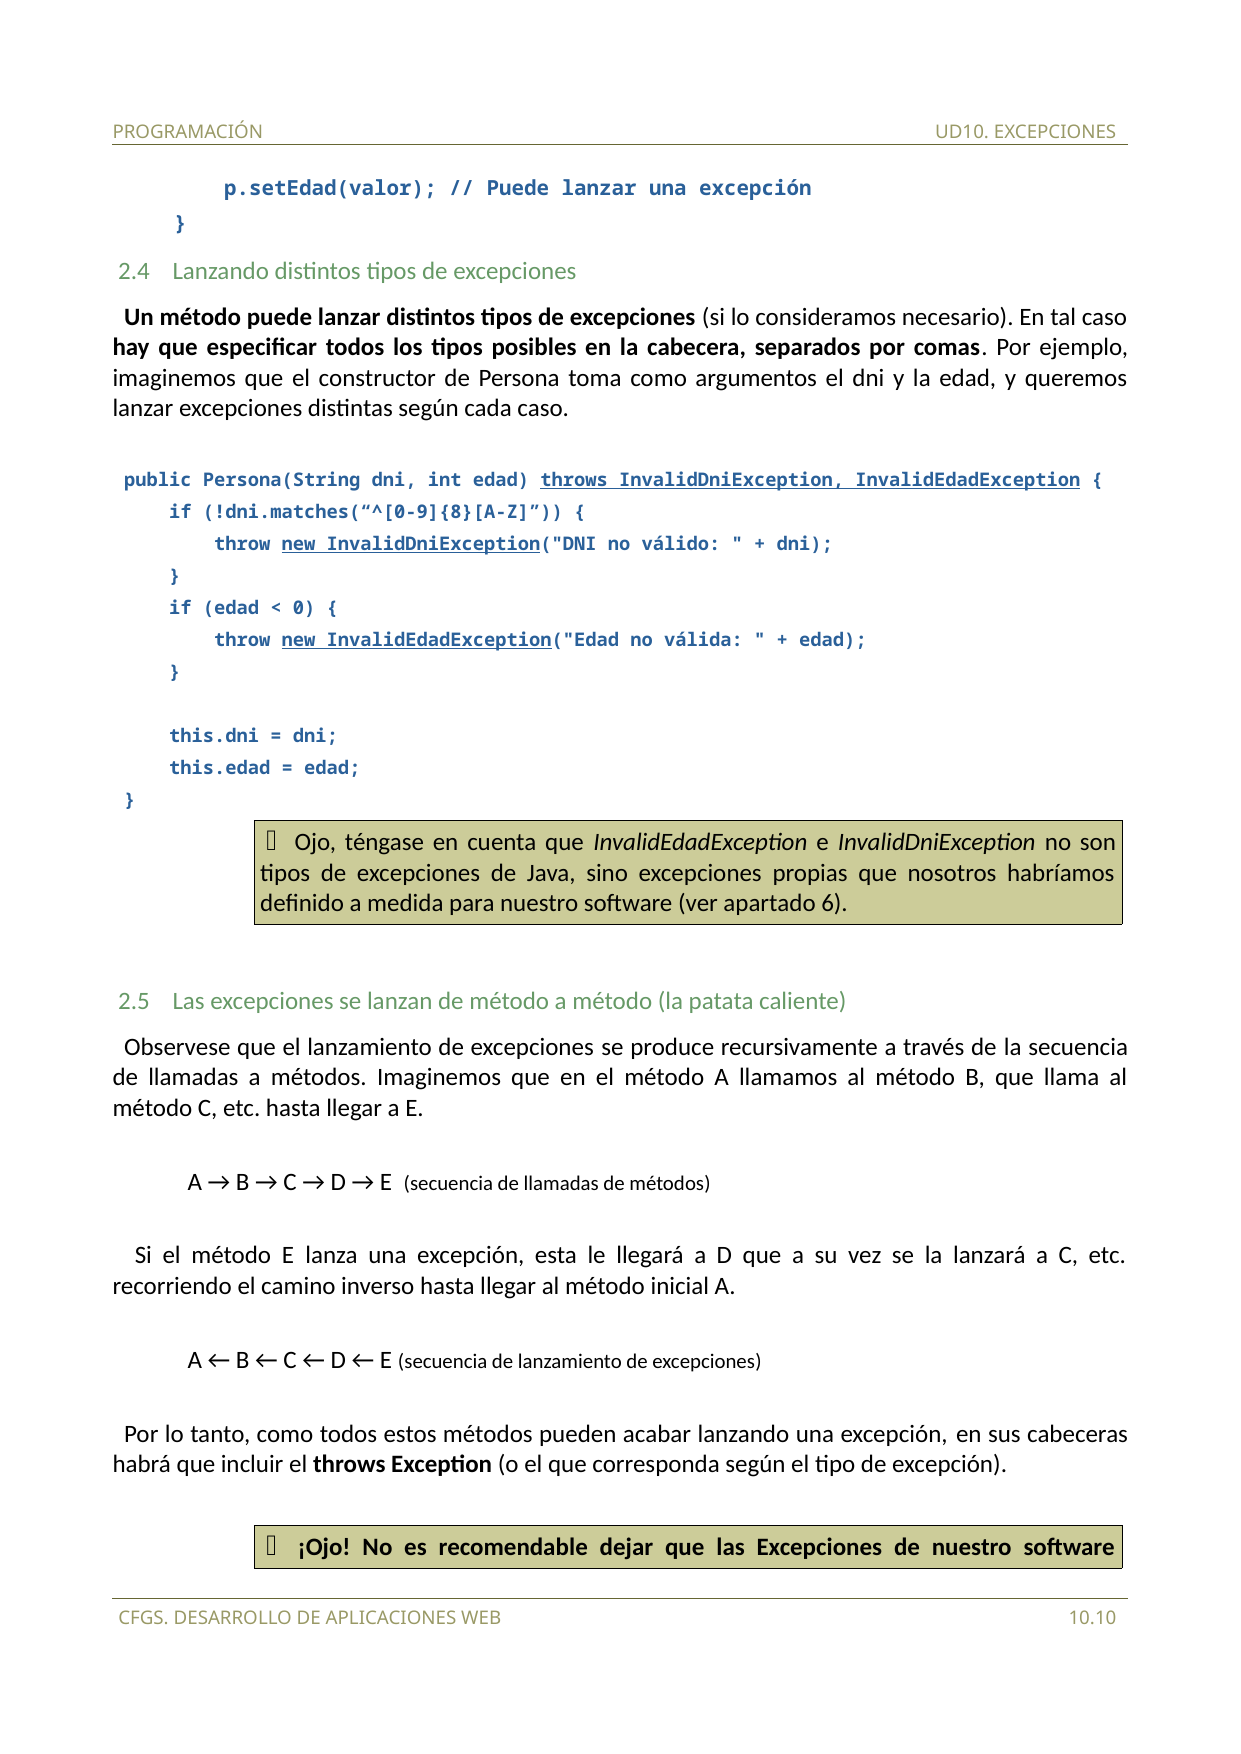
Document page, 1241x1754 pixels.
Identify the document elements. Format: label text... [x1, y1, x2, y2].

text } [112, 658, 1128, 684]
text if (!dni.matches(“^[0-9]{8}[A-Z]”)) { [112, 498, 1128, 524]
text } [112, 208, 1128, 237]
text throw new InvalidEdadException("Edad no válida: " + edad); [112, 626, 1128, 652]
text this.edad = edad; [112, 754, 1128, 779]
text Un método puede lanzar distintos tipos de excepciones (si lo consideramos necesario). En tal caso hay que especificar todos los tipos posibles en la cabecera, separados por comas. Por ejemplo, imaginemos que el constructor de Persona toma como argumentos el dni y la edad, y queremos lanzar excepciones distintas según cada caso. [112, 301, 1128, 423]
text Si el método E lanza una excepción, esta le llegará a D que a su vez se la lanzará a C, etc. recorriendo el camino inverso hasta llegar al método inicial A. [112, 1239, 1128, 1301]
text this.dni = dni; [112, 722, 1128, 748]
subtitle Lanzando distintos tipos de excepciones [112, 255, 1128, 286]
text A ← B ← C ← D ← E (secuencia de lanzamiento de excepciones) [112, 1344, 1128, 1374]
text public Persona(String dni, int edad) throws InvalidDniException, InvalidEdadException { [112, 466, 1128, 492]
text A → B → C → D → E (secuencia de llamadas de métodos) [112, 1166, 1128, 1196]
text throw new InvalidDniException("DNI no válido: " + dni); [112, 530, 1128, 556]
text  Ojo, téngase en cuenta que InvalidEdadException e InvalidDniException no son tipos de excepciones de Java, sino excepciones propias que nosotros habríamos definido a medida para nuestro software (ver apartado 6). [255, 821, 1122, 924]
subtitle Las excepciones se lanzan de método a método (la patata caliente) [112, 985, 1128, 1016]
text  ¡Ojo! No es recomendable dejar que las Excepciones de nuestro software [255, 1526, 1122, 1568]
text if (edad < 0) { [112, 594, 1128, 620]
text Por lo tanto, como todos estos métodos pueden acabar lanzando una excepción, en sus cabeceras habrá que incluir el throws Exception (o el que corresponda según el tipo de excepción). [112, 1418, 1128, 1479]
text } [112, 562, 1128, 588]
text Observese que el lanzamiento de excepciones se produce recursivamente a través de la secuencia de llamadas a métodos. Imaginemos que en el método A llamamos al método B, que llama al método C, etc. hasta llegar a E. [112, 1031, 1128, 1122]
text p.setEdad(valor); // Puede lanzar una excepción [112, 173, 1128, 202]
text } [112, 786, 1128, 812]
